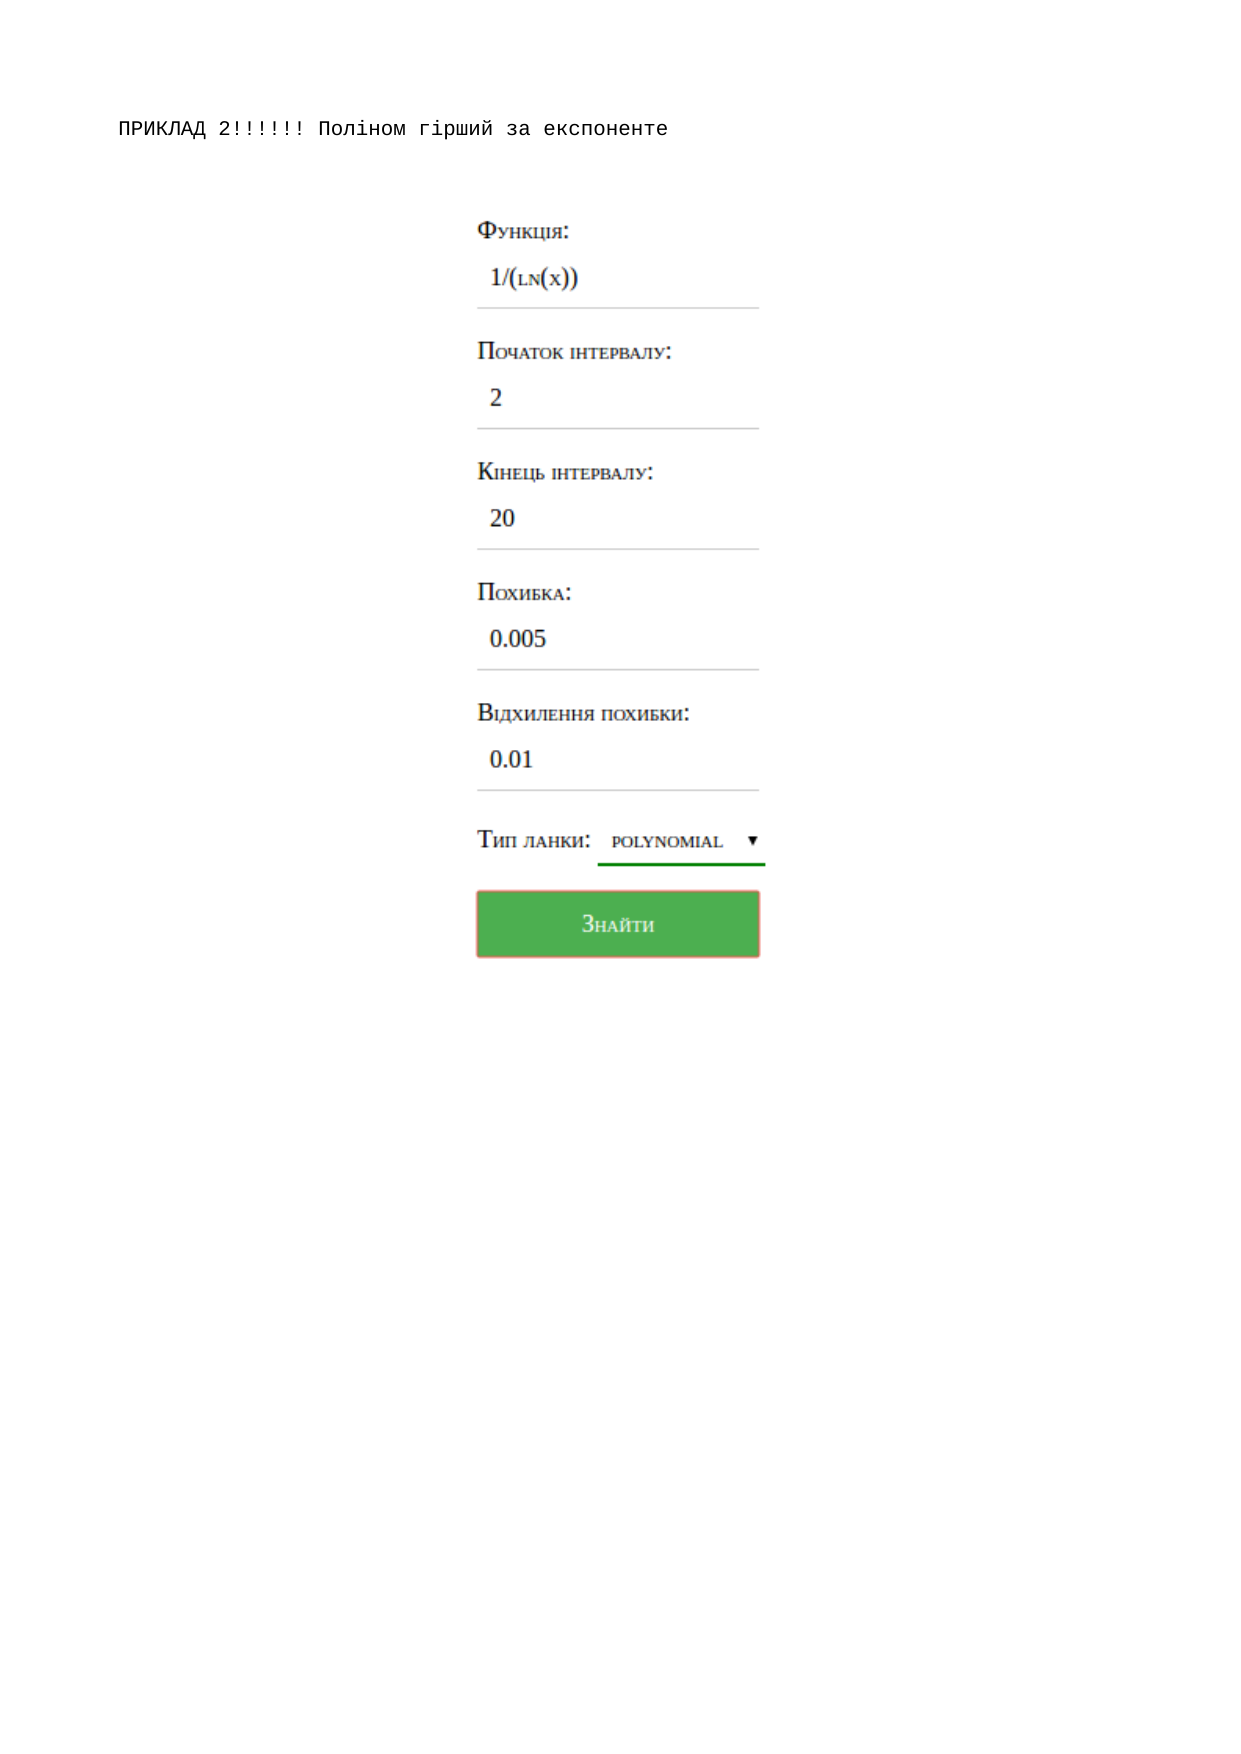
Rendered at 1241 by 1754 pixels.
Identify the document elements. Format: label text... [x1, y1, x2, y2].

picture [418, 212, 822, 987]
text ПРИКЛАД 2!!!!!! Поліном гірший за експоненте [118, 118, 1122, 142]
